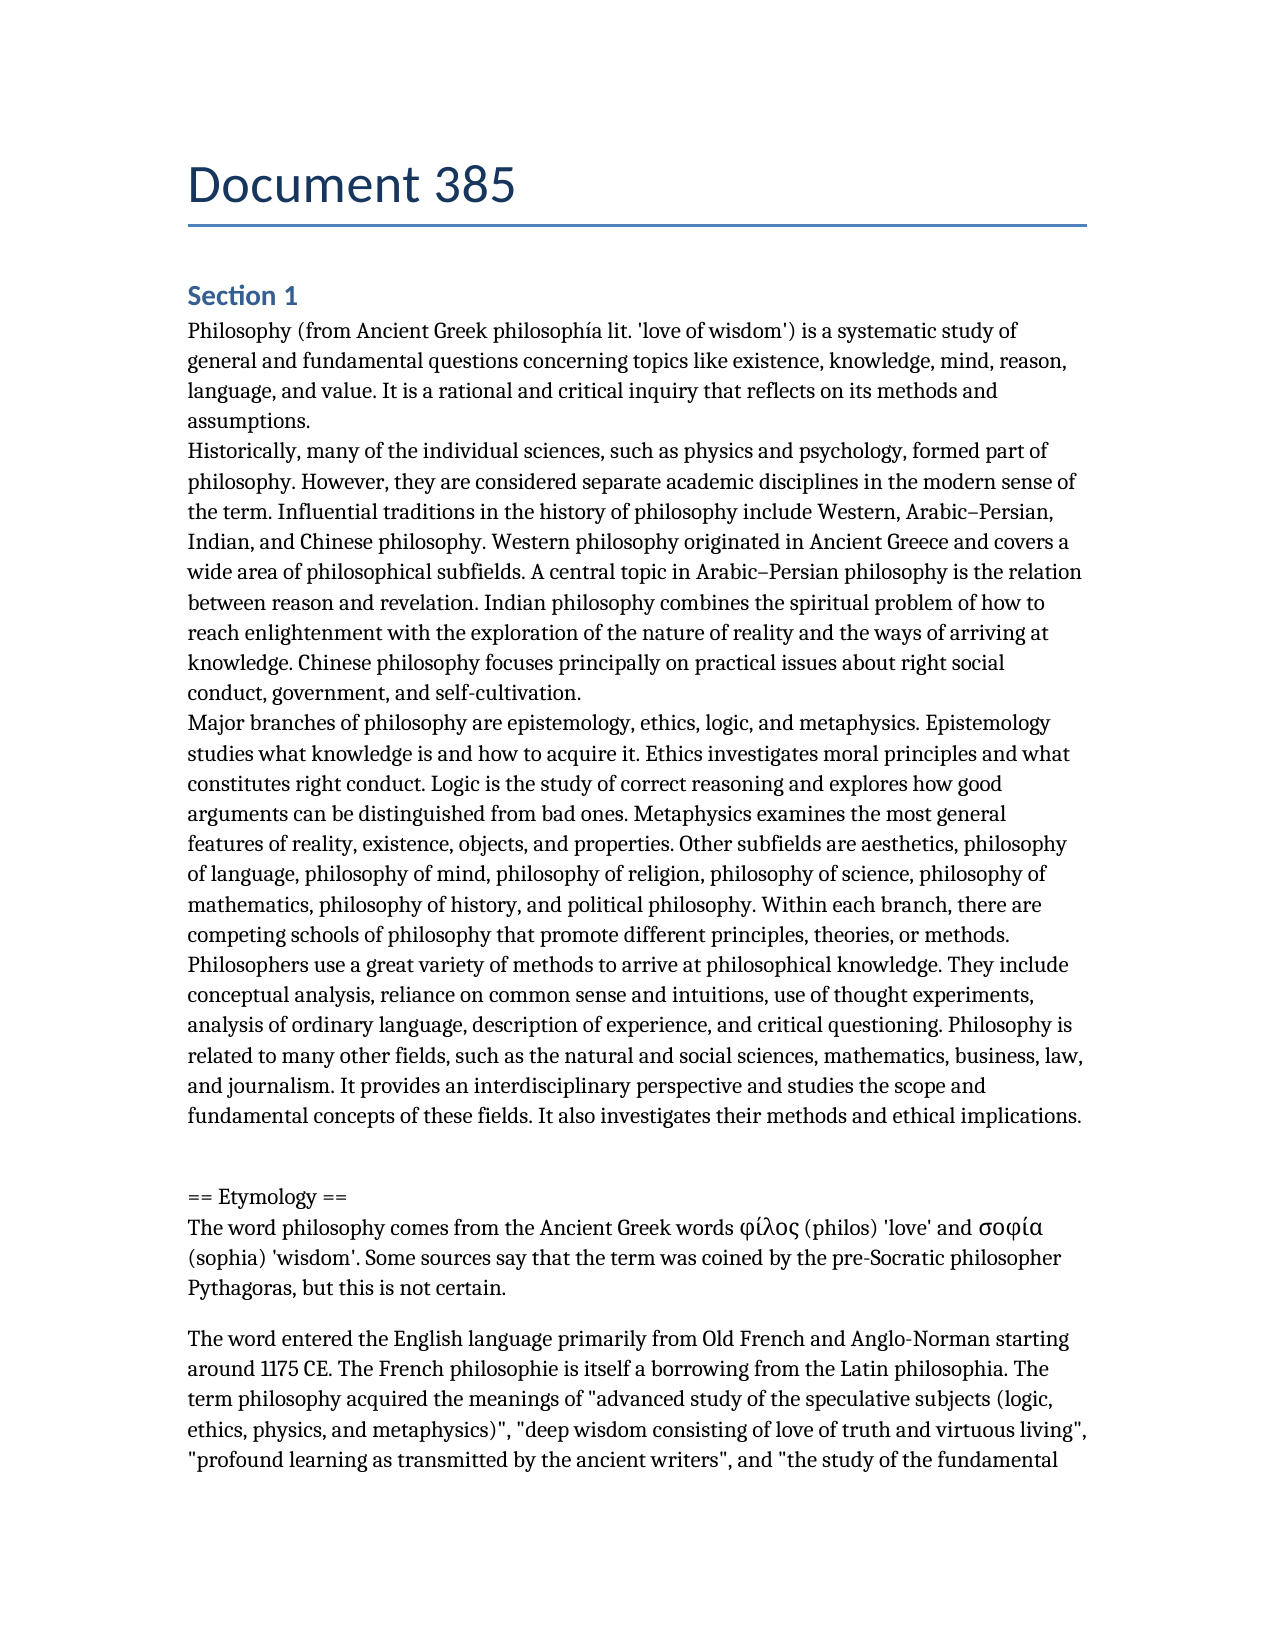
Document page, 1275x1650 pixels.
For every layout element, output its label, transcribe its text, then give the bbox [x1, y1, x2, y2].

text The word entered the English language primarily from Old French and Anglo-Norman starting around 1175 CE. The French philosophie is itself a borrowing from the Latin philosophia. The term philosophy acquired the meanings of "advanced study of the speculative subjects (logic, ethics, physics, and metaphysics)", "deep wisdom consisting of love of truth and virtuous living", "profound learning as transmitted by the ancient writers", and "the study of the fundamental [187, 1326, 1087, 1473]
subtitle Section 1 [187, 277, 1087, 312]
title Document 385 [187, 150, 1087, 227]
text Philosophy (from Ancient Greek philosophía lit. 'love of wisdom') is a systematic study of general and fundamental questions concerning topics like existence, knowledge, mind, reason, language, and value. It is a rational and critical inquiry that reflects on its methods and assumptions. Historically, many of the individual sciences, such as physics and psychology, formed part of philosophy. However, they are considered separate academic disciplines in the modern sense of the term. Influential traditions in the history of philosophy include Western, Arabic–Persian, Indian, and Chinese philosophy. Western philosophy originated in Ancient Greece and covers a wide area of philosophical subfields. A central topic in Arabic–Persian philosophy is the relation between reason and revelation. Indian philosophy combines the spiritual problem of how to reach enlightenment with the exploration of the nature of reality and the ways of arriving at knowledge. Chinese philosophy focuses principally on practical issues about right social conduct, government, and self-cultivation. Major branches of philosophy are epistemology, ethics, logic, and metaphysics. Epistemology studies what knowledge is and how to acquire it. Ethics investigates moral principles and what constitutes right conduct. Logic is the study of correct reasoning and explores how good arguments can be distinguished from bad ones. Metaphysics examines the most general features of reality, existence, objects, and properties. Other subfields are aesthetics, philosophy of language, philosophy of mind, philosophy of religion, philosophy of science, philosophy of mathematics, philosophy of history, and political philosophy. Within each branch, there are competing schools of philosophy that promote different principles, theories, or methods. Philosophers use a great variety of methods to arrive at philosophical knowledge. They include conceptual analysis, reliance on common sense and intuitions, use of thought experiments, analysis of ordinary language, description of experience, and critical questioning. Philosophy is related to many other fields, such as the natural and social sciences, mathematics, business, law, and journalism. It provides an interdisciplinary perspective and studies the scope and fundamental concepts of these fields. It also investigates their methods and ethical implications. [187, 317, 1087, 1129]
text == Etymology == The word philosophy comes from the Ancient Greek words φίλος (philos) 'love' and σοφία (sophia) 'wisdom'. Some sources say that the term was coined by the pre-Socratic philosopher Pythagoras, but this is not certain. [187, 1154, 1087, 1301]
